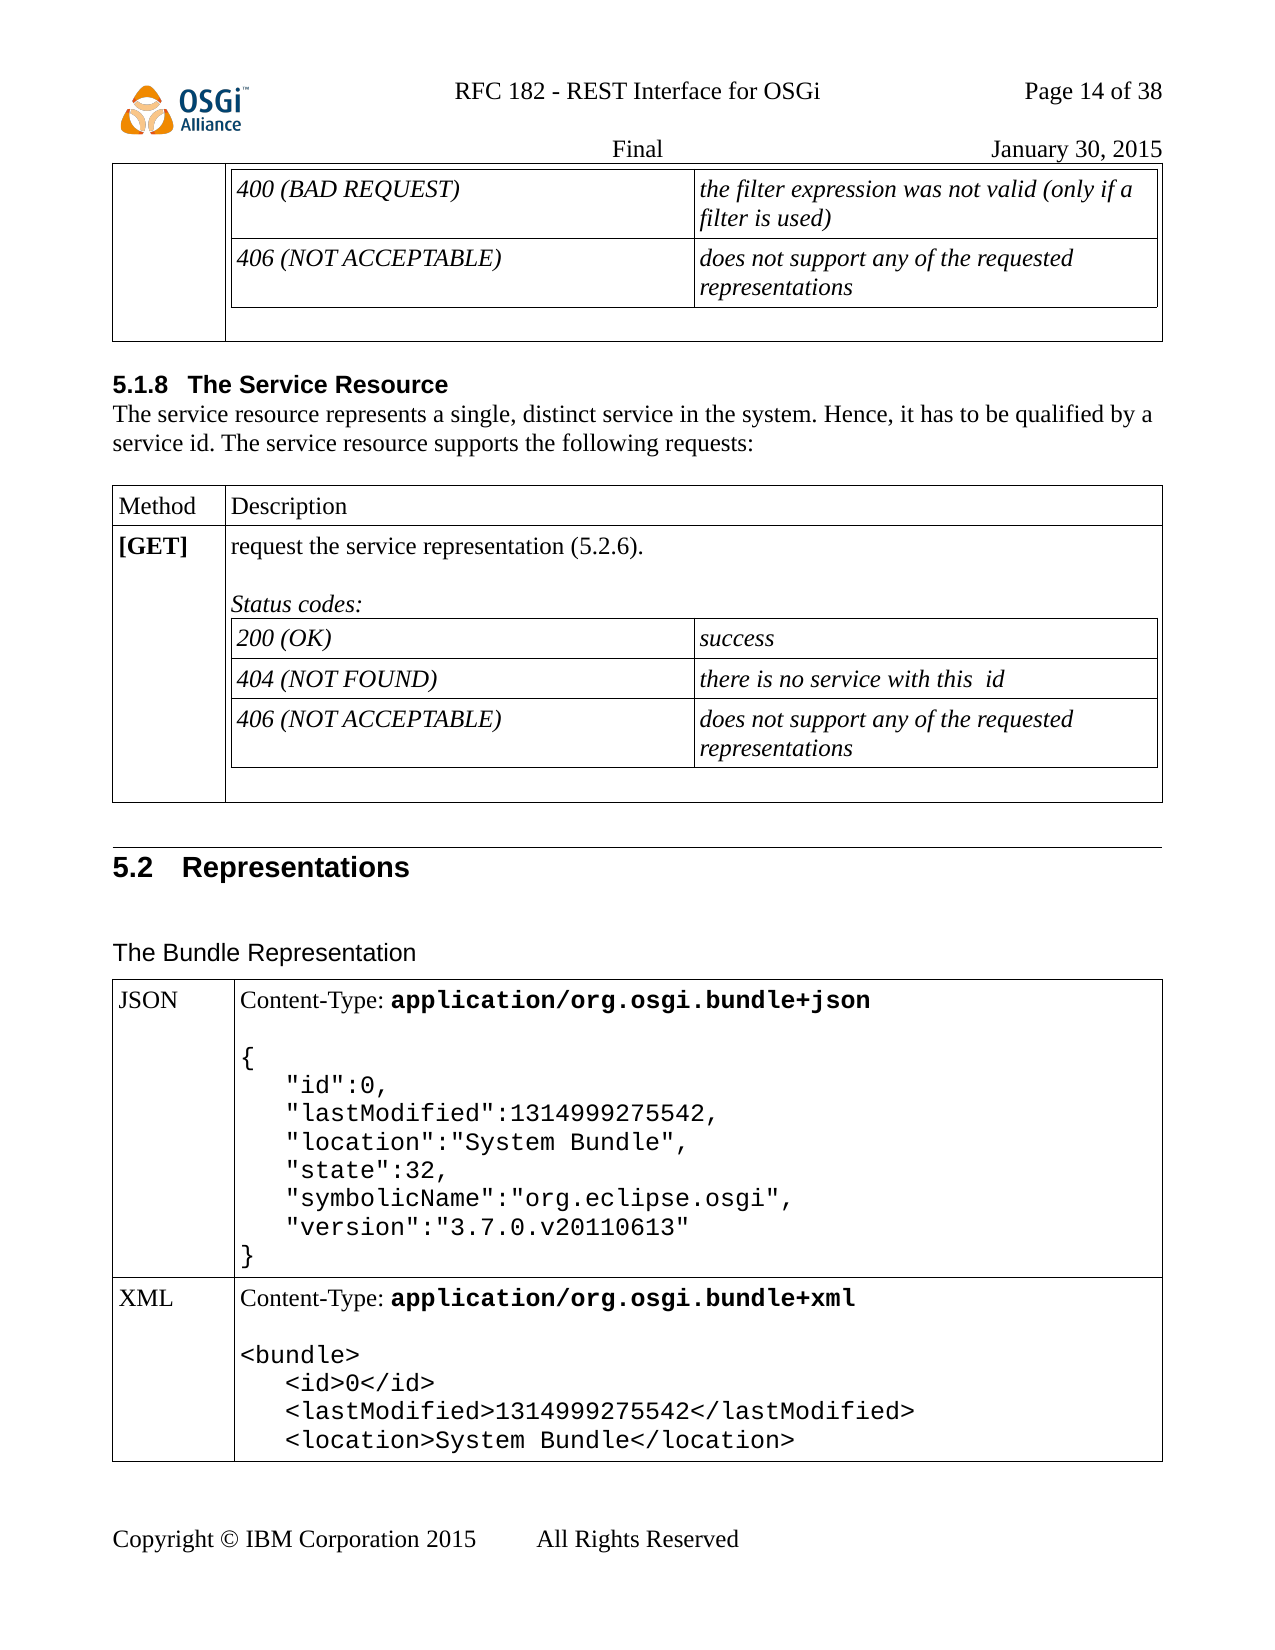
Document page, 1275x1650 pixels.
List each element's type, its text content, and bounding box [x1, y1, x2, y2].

table_cell the filter expression was not valid (only if a filter is used) [695, 170, 1157, 238]
table_header Description [226, 486, 1162, 525]
text The service resource represents a single, distinct service in the system. Hence, it has to be qualified by a service id. The service resource supports the following requests: [112, 399, 1162, 456]
subtitle The Service Resource [112, 370, 1162, 399]
subtitle Representations [112, 848, 1162, 884]
table_cell 404 (NOT FOUND) [232, 659, 694, 698]
table_cell 406 (NOT ACCEPTABLE) [232, 699, 694, 767]
table_cell does not support any of the requested representations [695, 699, 1157, 767]
table_cell 400 (BAD REQUEST) [232, 170, 694, 238]
table_cell does not support any of the requested representations [695, 239, 1157, 307]
table_header success [695, 619, 1157, 658]
table_cell XML [113, 1278, 234, 1461]
table_header Content-Type: application/org.osgi.bundle+json { "id":0, "lastModified":1314999275542, "location":"System Bundle", "state":32, "symbolicName":"org.eclipse.osgi", "version":"3.7.0.v20110613" } [235, 980, 1162, 1277]
table_cell 406 (NOT ACCEPTABLE) [232, 239, 694, 307]
text The Bundle Representation [112, 938, 1162, 966]
picture [113, 78, 257, 142]
table_cell Content-Type: application/org.osgi.bundle+xml <bundle> <id>0</id> <lastModified>1314999275542</lastModified> <location>System Bundle</location> [235, 1278, 1162, 1461]
table_cell [GET] [113, 526, 225, 802]
table_cell [226, 164, 1162, 341]
table_header JSON [113, 980, 234, 1277]
table_header 200 (OK) [232, 619, 694, 658]
table_header Method [113, 486, 225, 525]
table_cell [113, 164, 225, 341]
table_cell there is no service with this id [695, 659, 1157, 698]
table_cell request the service representation (5.2.6). Status codes: [226, 526, 1162, 802]
